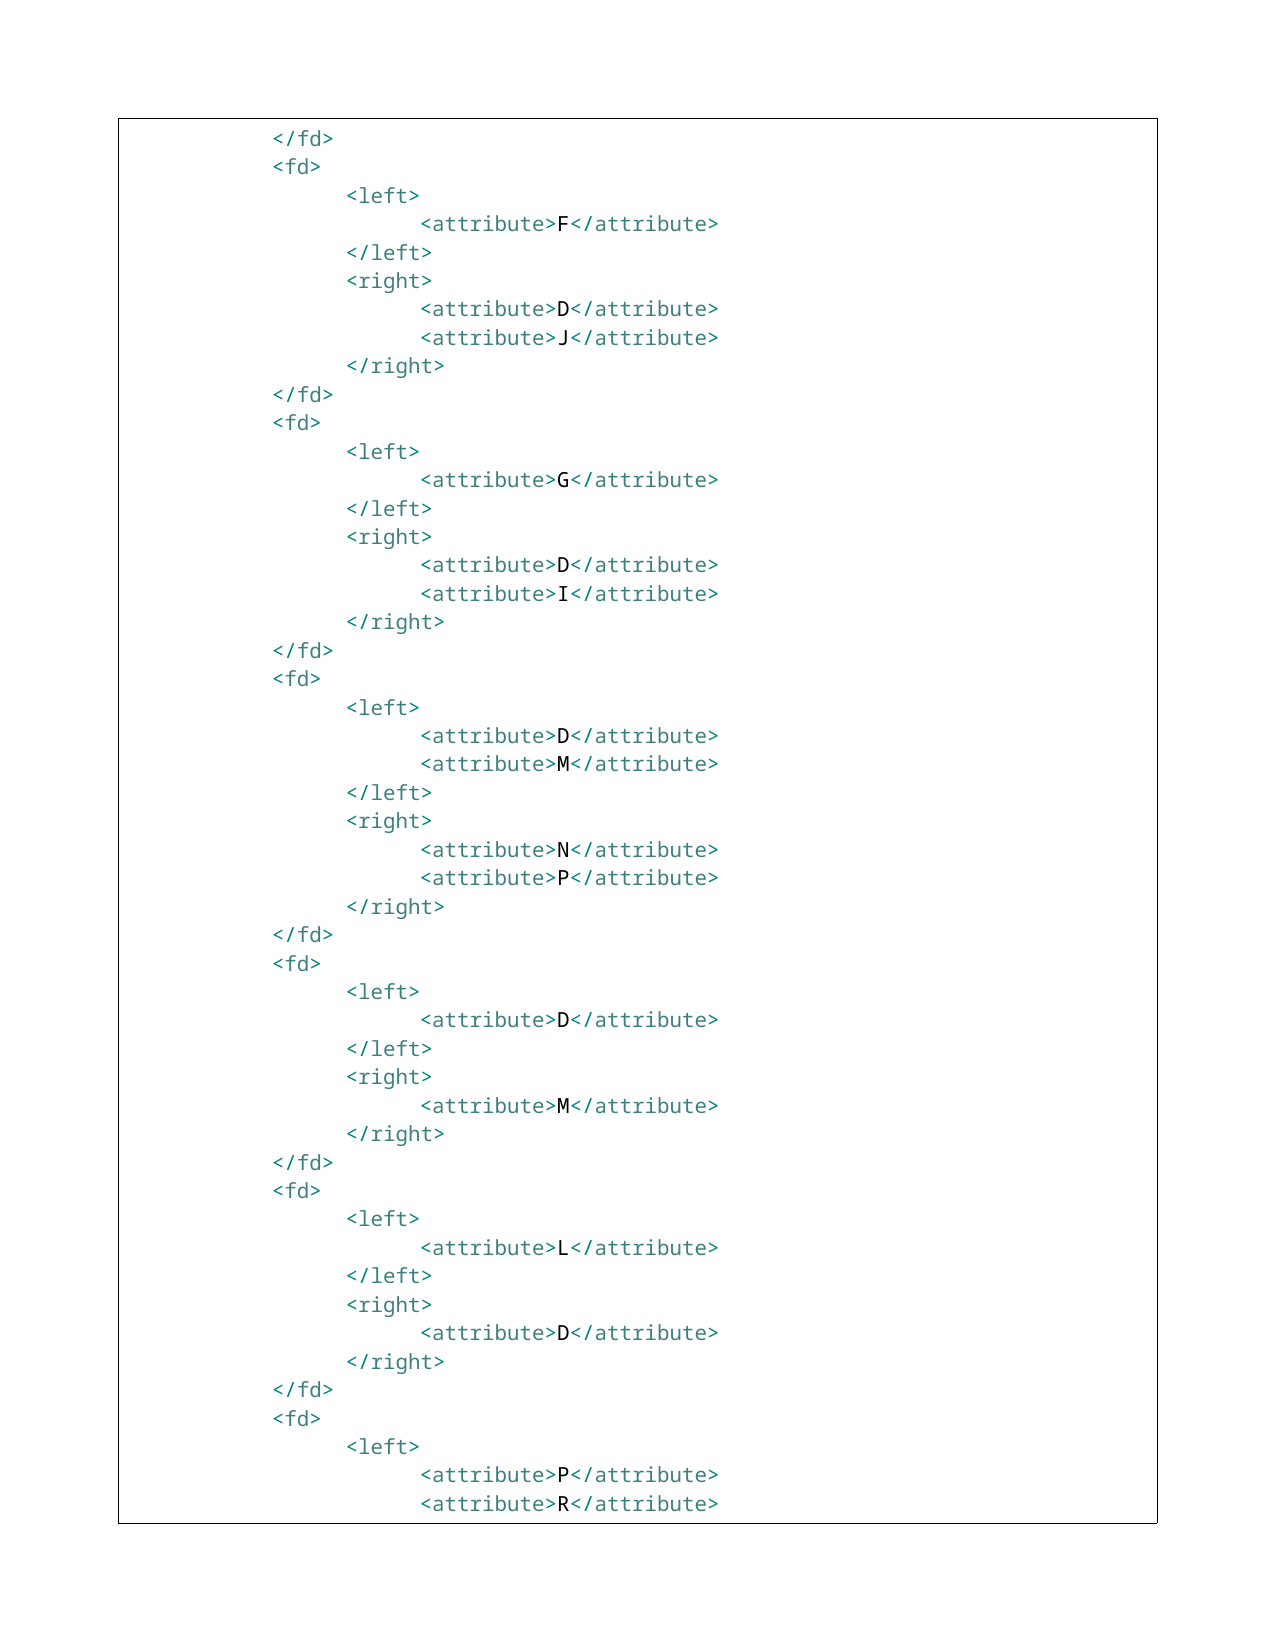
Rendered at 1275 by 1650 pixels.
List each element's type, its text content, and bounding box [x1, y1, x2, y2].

table_header </fd> <fd> <left> <attribute>F</attribute> </left> <right> <attribute>D</attribute> <attribute>J</attribute> </right> </fd> <fd> <left> <attribute>G</attribute> </left> <right> <attribute>D</attribute> <attribute>I</attribute> </right> </fd> <fd> <left> <attribute>D</attribute> <attribute>M</attribute> </left> <right> <attribute>N</attribute> <attribute>P</attribute> </right> </fd> <fd> <left> <attribute>D</attribute> </left> <right> <attribute>M</attribute> </right> </fd> <fd> <left> <attribute>L</attribute> </left> <right> <attribute>D</attribute> </right> </fd> <fd> <left> <attribute>P</attribute> <attribute>R</attribute> [119, 119, 1157, 1523]
